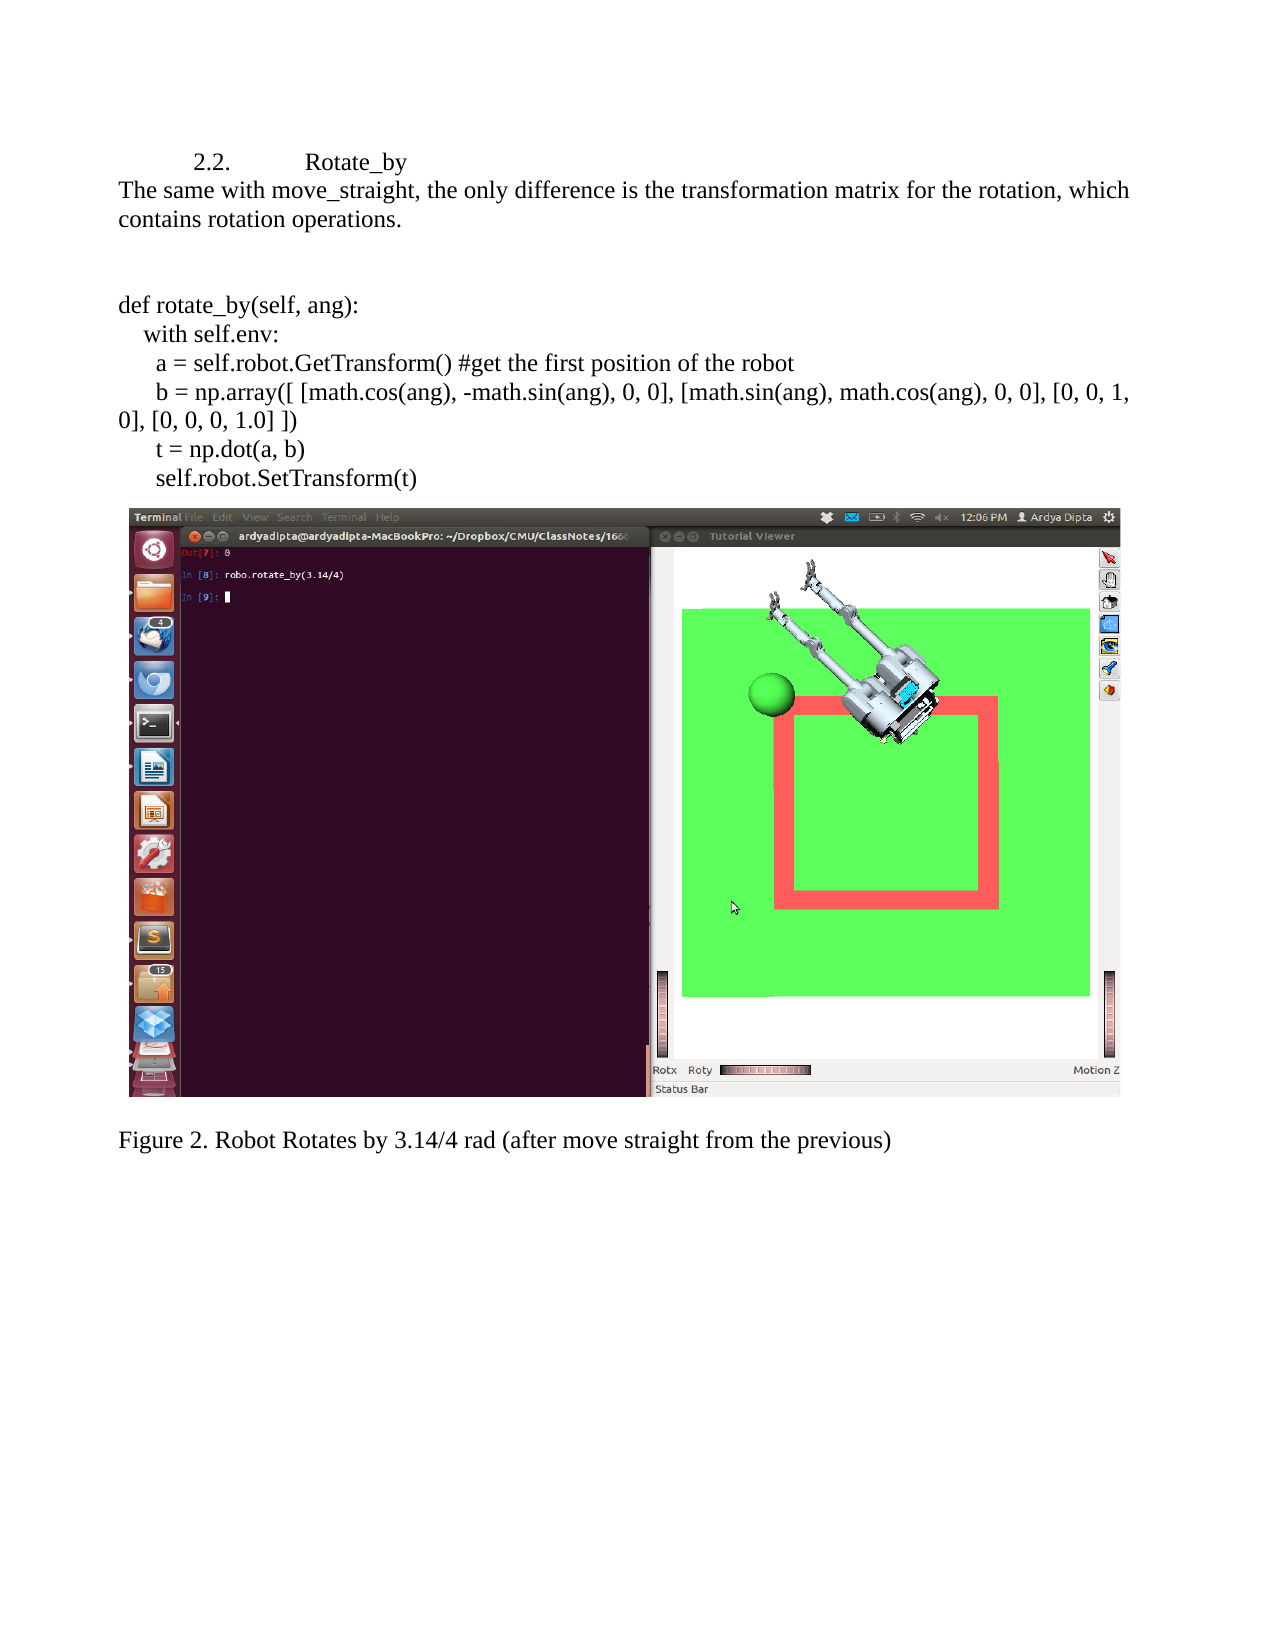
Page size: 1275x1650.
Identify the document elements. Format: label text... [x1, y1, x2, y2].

text self.robot.SetTransform(t) [118, 463, 1157, 492]
text Figure 2. Robot Rotates by 3.14/4 rad (after move straight from the previous) [118, 1125, 1157, 1154]
text a = self.robot.GetTransform() #get the first position of the robot [118, 348, 1157, 377]
text b = np.array([ [math.cos(ang), -math.sin(ang), 0, 0], [math.sin(ang), math.cos(ang), 0, 0], [0, 0, 1, 0], [0, 0, 0, 1.0] ]) [118, 377, 1157, 434]
text The same with move_straight, the only difference is the transformation matrix for the rotation, which contains rotation operations. [118, 176, 1157, 233]
list Rotate_by [193, 147, 1157, 176]
text with self.env: [118, 319, 1157, 348]
text t = np.dot(a, b) [118, 434, 1157, 463]
picture [129, 508, 1121, 1097]
text def rotate_by(self, ang): [118, 291, 1157, 319]
